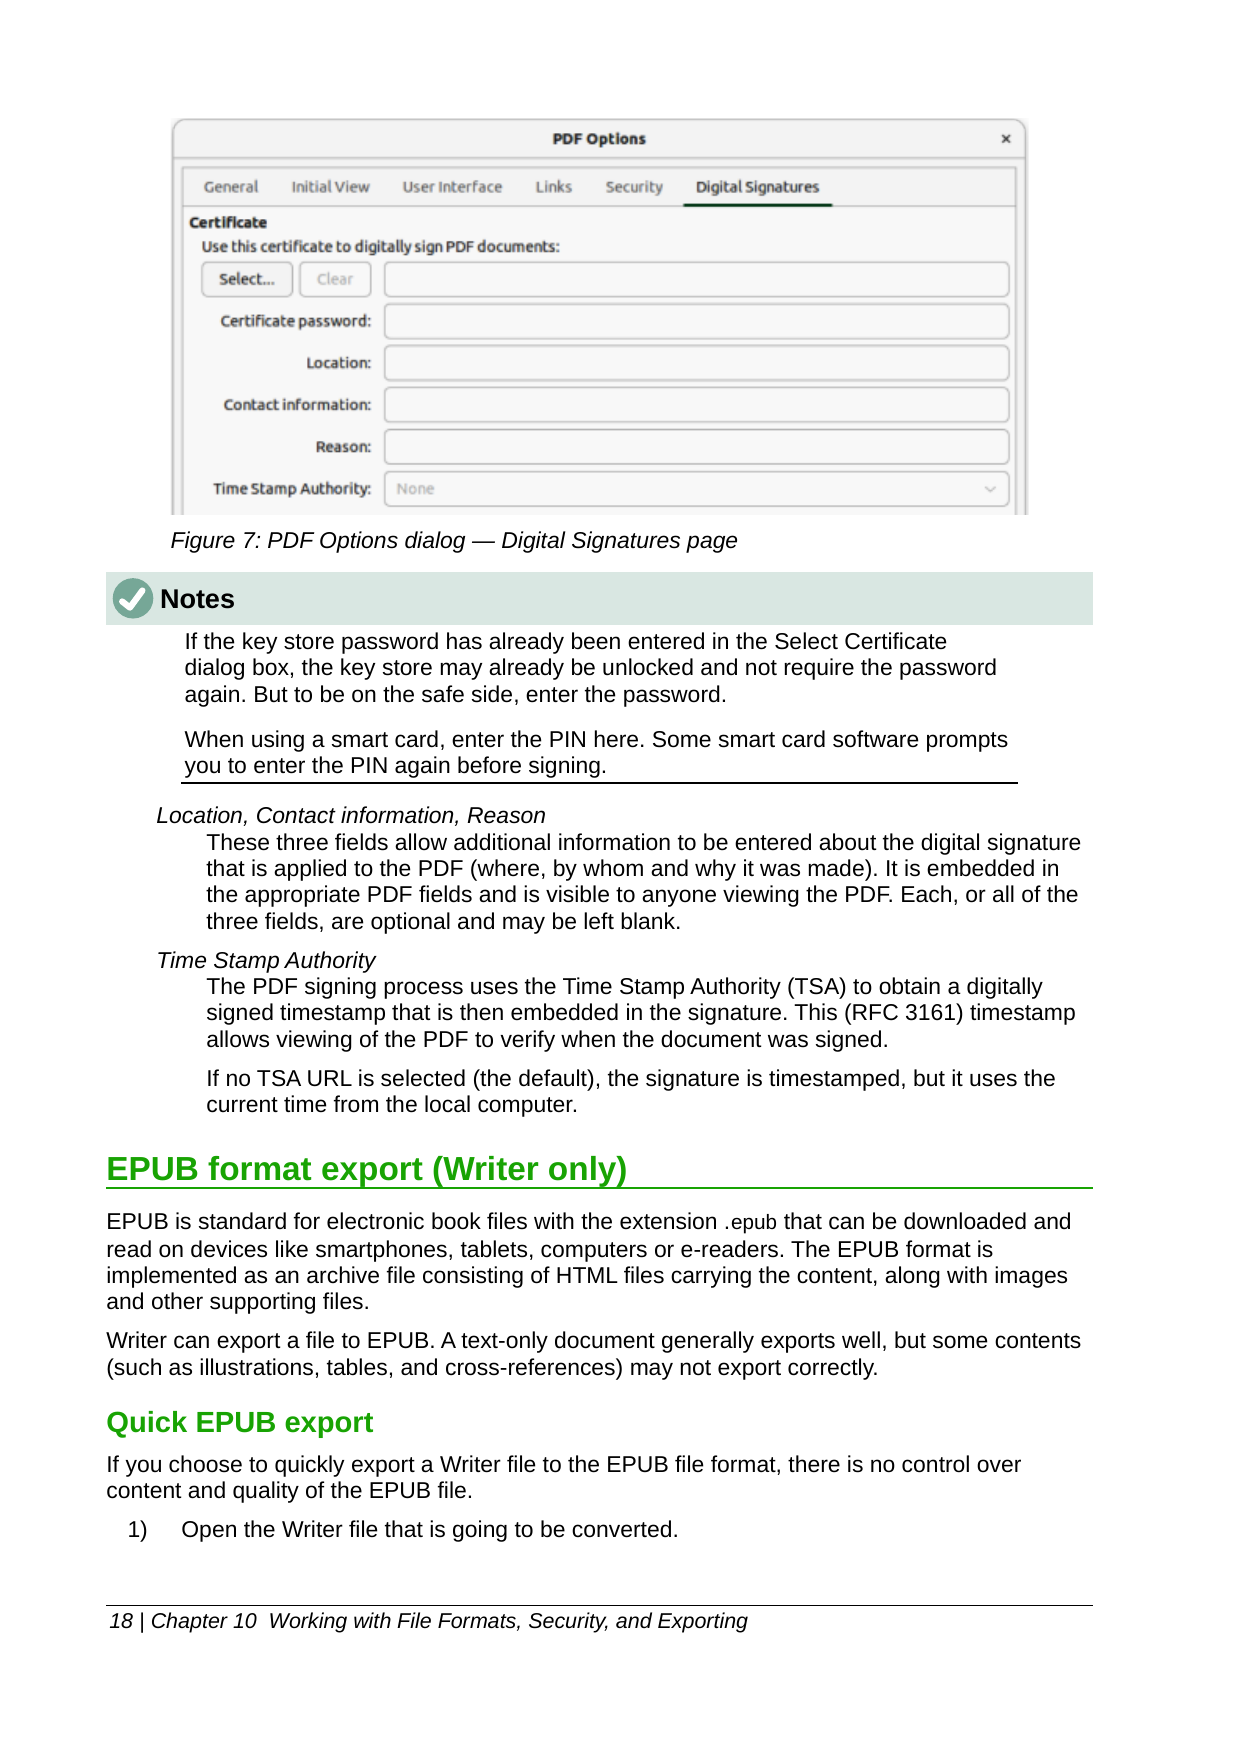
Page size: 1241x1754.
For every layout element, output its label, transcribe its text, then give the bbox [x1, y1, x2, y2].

text If the key store password has already been entered in the Select Certificate dialog box, the key store may already be unlocked and not require the password again. But to be on the safe side, enter the password. [181, 625, 1018, 707]
subtitle Quick EPUB export [106, 1405, 1093, 1438]
subtitle EPUB format export (Writer only) [106, 1148, 1093, 1187]
text These three fields allow additional information to be entered about the digital signature that is applied to the PDF (where, by whom and why it was made). It is embedded in the appropriate PDF fields and is visible to anyone viewing the PDF. Each, or all of the three fields, are optional and may be left blank. [206, 829, 1093, 934]
subtitle Notes [106, 572, 1093, 625]
text If no TSA URL is selected (the default), the signature is timestamped, but it uses the current time from the local computer. [206, 1064, 1093, 1117]
text If you choose to quickly export a Writer file to the EPUB file format, there is no control over content and quality of the EPUB file. [106, 1451, 1093, 1503]
text Writer can export a file to EPUB. A text-only document generally exports well, but some contents (such as illustrations, tables, and cross-references) may not export correctly. [106, 1327, 1093, 1380]
text Time Stamp Authority [156, 947, 1093, 973]
text Figure 7: PDF Options dialog — Digital Signatures page [170, 527, 1028, 554]
text When using a smart card, enter the PIN here. Some smart card software prompts you to enter the PIN again before signing. [181, 723, 1018, 782]
text The PDF signing process uses the Time Stamp Authority (TSA) to obtain a digitally signed timestamp that is then embedded in the signature. This (RFC 3161) timestamp allows viewing of the PDF to verify when the document was signed. [206, 973, 1093, 1052]
list Open the Writer file that is going to be converted. [148, 1516, 1093, 1542]
picture [170, 118, 1029, 515]
text Location, Contact information, Reason [156, 802, 1093, 829]
text EPUB is standard for electronic book files with the extension .epub that can be downloaded and read on devices like smartphones, tablets, computers or e-readers. The EPUB format is implemented as an archive file consisting of HTML files carrying the content, along with images and other supporting files. [106, 1208, 1093, 1314]
